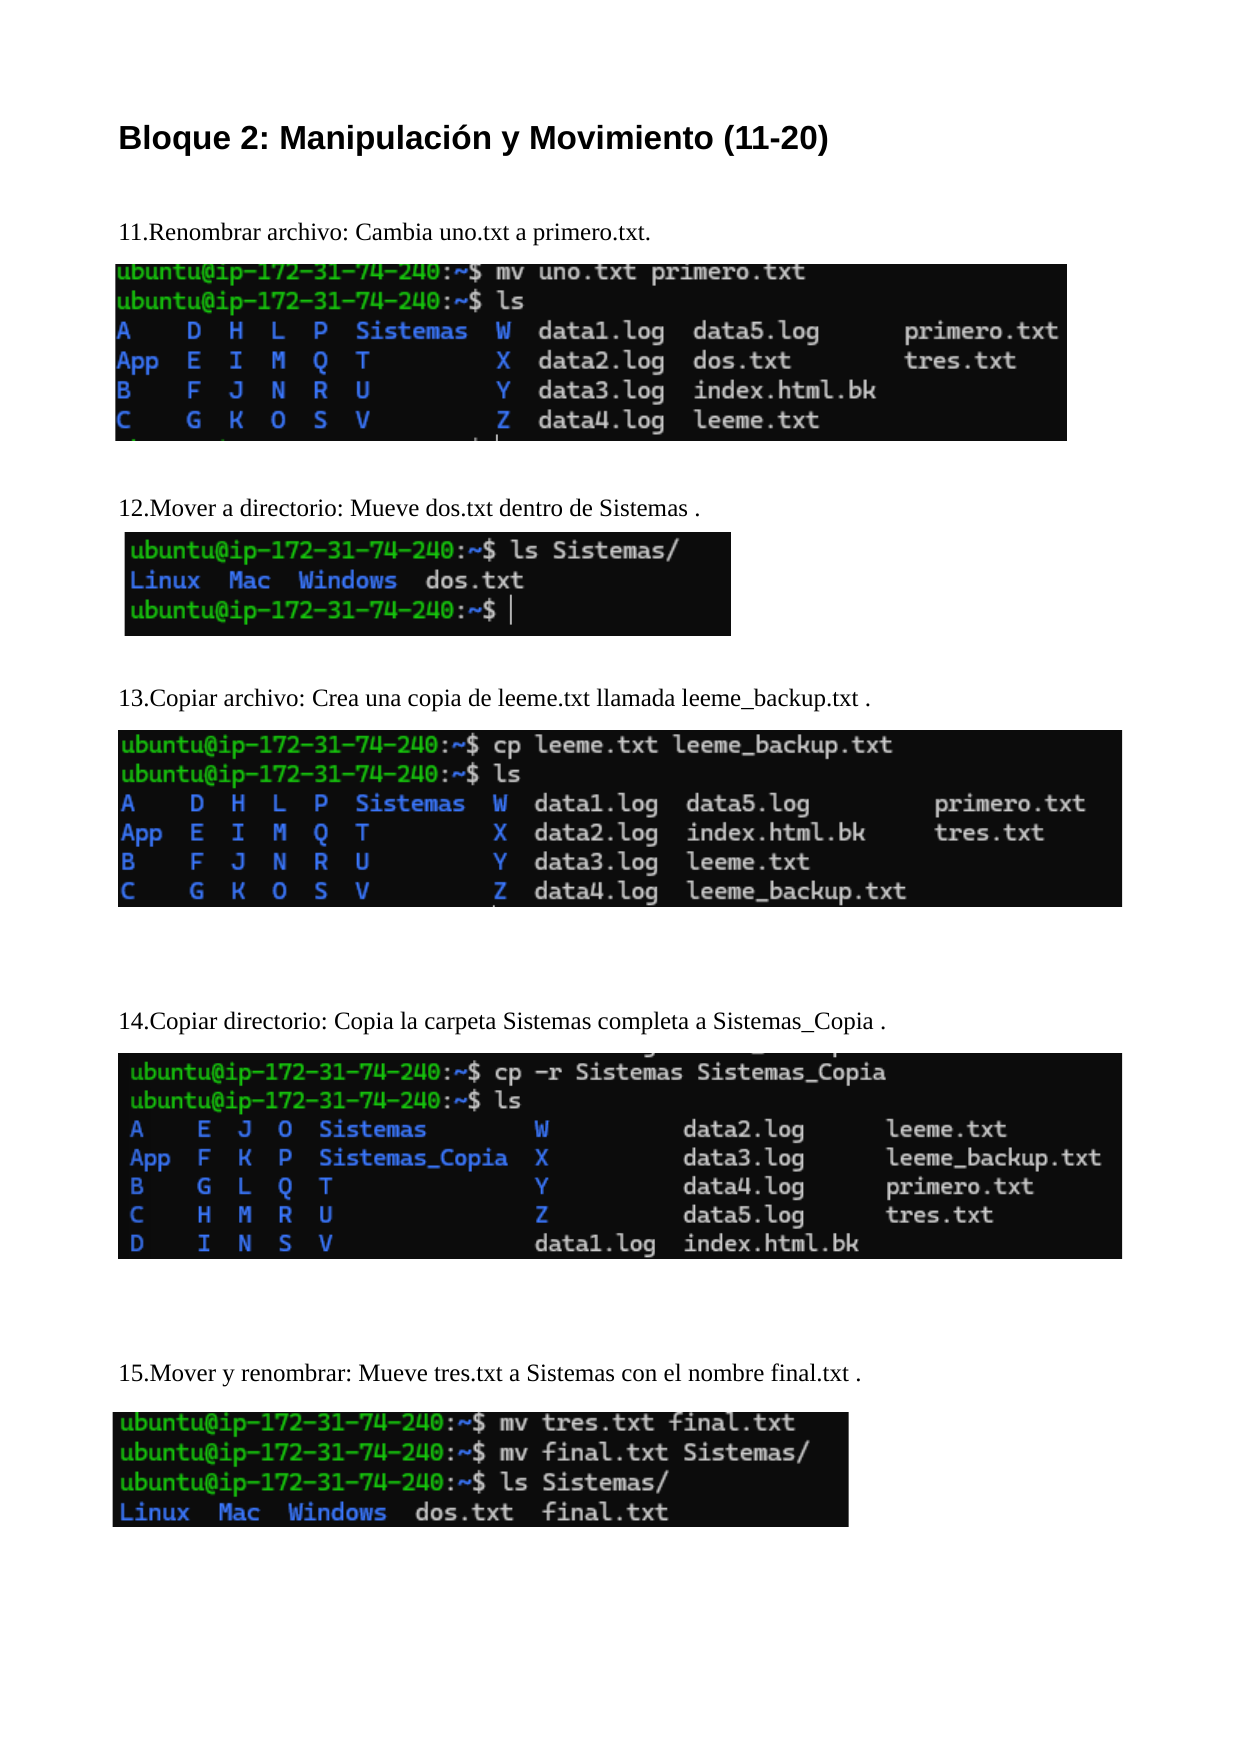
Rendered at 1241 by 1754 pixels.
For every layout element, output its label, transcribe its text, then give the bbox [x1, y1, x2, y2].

picture [115, 264, 1067, 441]
text 15.Mover y renombrar: Mueve tres.txt a Sistemas con el nombre final.txt . [118, 1358, 1122, 1387]
subtitle Bloque 2: Manipulación y Movimiento (11-20) [118, 118, 1122, 157]
text 14.Copiar directorio: Copia la carpeta Sistemas completa a Sistemas_Copia . [118, 1006, 1122, 1035]
picture [112, 1412, 849, 1527]
picture [124, 532, 731, 636]
text 13.Copiar archivo: Crea una copia de leeme.txt llamada leeme_backup.txt . [118, 683, 1122, 712]
picture [118, 730, 1123, 907]
text 11.Renombrar archivo: Cambia uno.txt a primero.txt. [118, 217, 1122, 245]
picture [118, 1053, 1123, 1259]
text 12.Mover a directorio: Mueve dos.txt dentro de Sistemas . [118, 493, 1122, 521]
